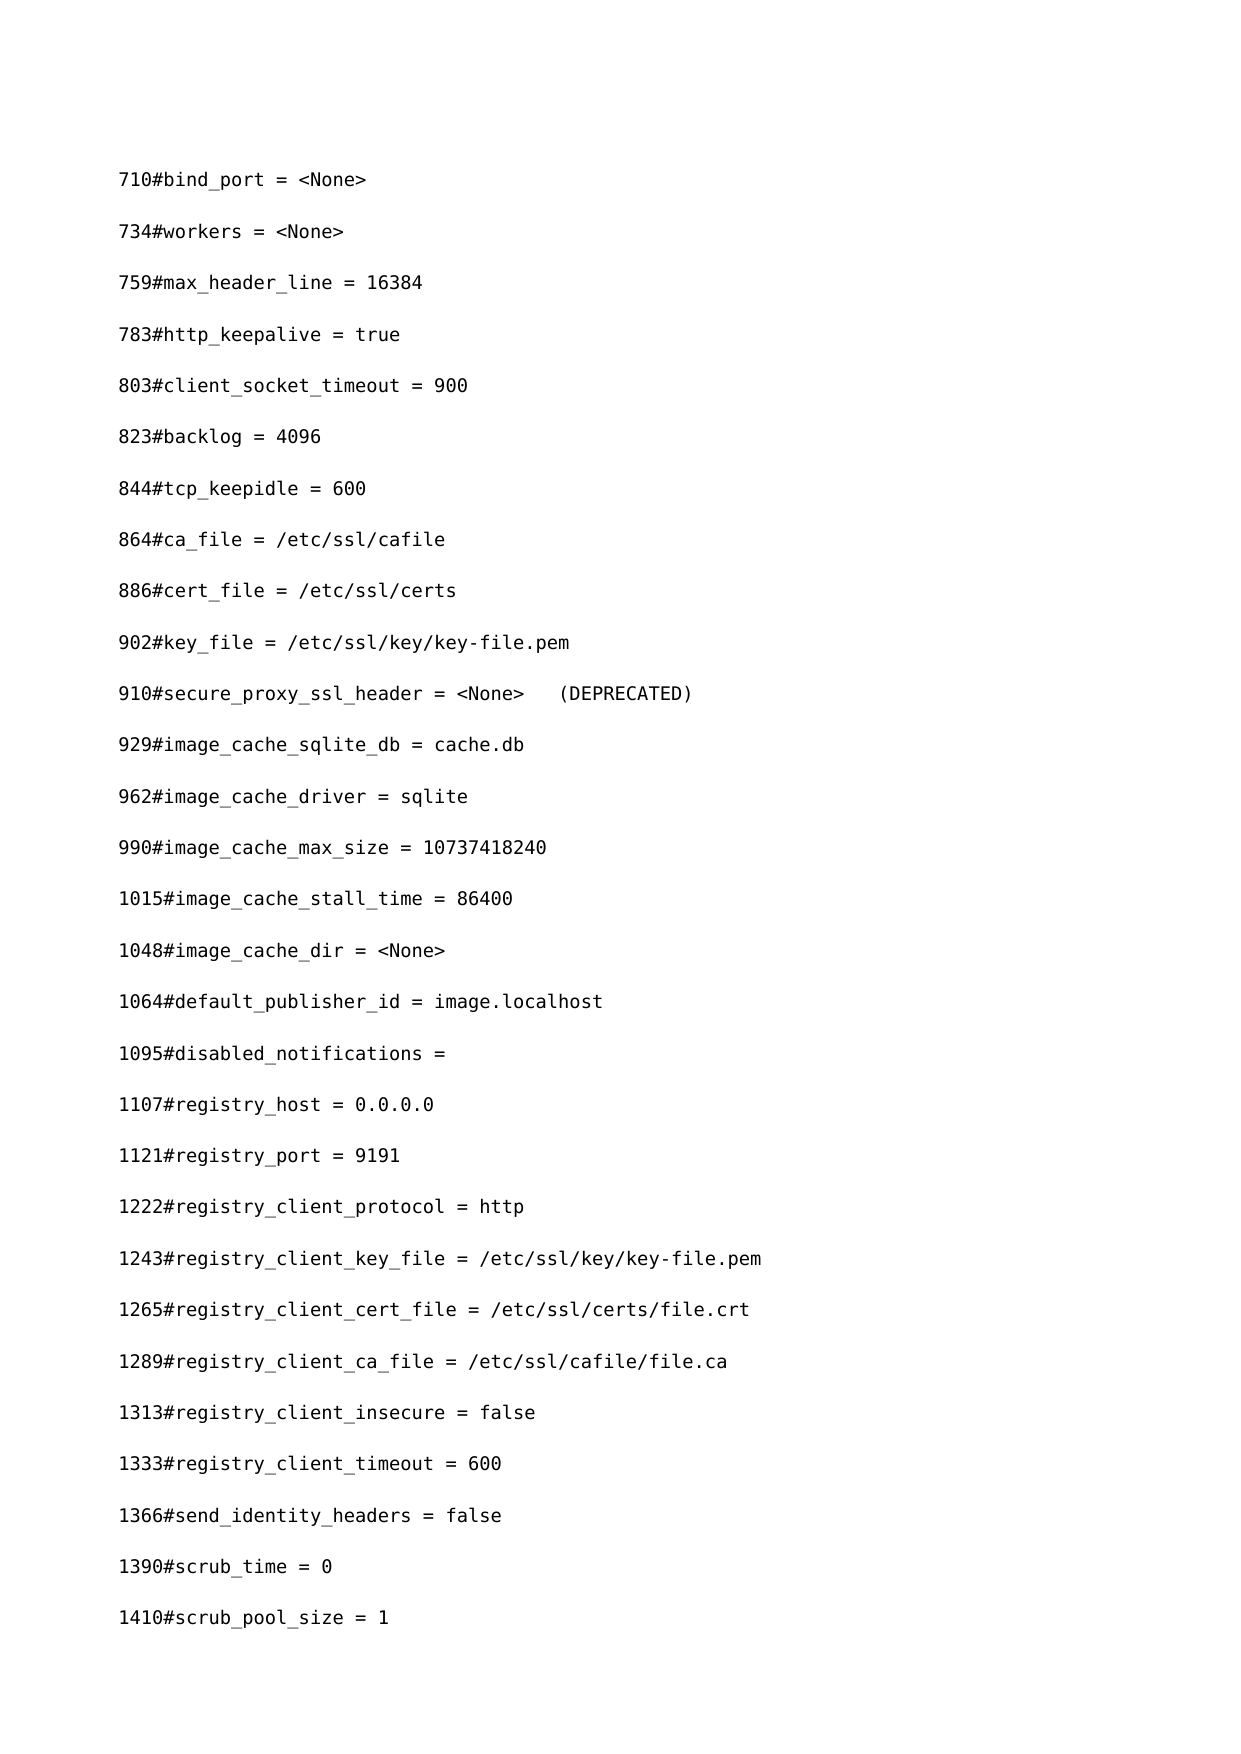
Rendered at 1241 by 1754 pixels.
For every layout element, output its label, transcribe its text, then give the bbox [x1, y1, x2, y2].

text 734#workers = <None> [118, 221, 1122, 243]
text 1265#registry_client_cert_file = /etc/ssl/certs/file.crt [118, 1299, 1122, 1321]
text 886#cert_file = /etc/ssl/certs [118, 580, 1122, 602]
text 962#image_cache_driver = sqlite [118, 786, 1122, 808]
text 990#image_cache_max_size = 10737418240 [118, 837, 1122, 859]
text 803#client_socket_timeout = 900 [118, 375, 1122, 397]
text 783#http_keepalive = true [118, 323, 1122, 345]
text 1289#registry_client_ca_file = /etc/ssl/cafile/file.ca [118, 1351, 1122, 1372]
text 902#key_file = /etc/ssl/key/key-file.pem [118, 632, 1122, 653]
text 759#max_header_line = 16384 [118, 272, 1122, 294]
text 1107#registry_host = 0.0.0.0 [118, 1094, 1122, 1116]
text 1313#registry_client_insecure = false [118, 1402, 1122, 1424]
text 1333#registry_client_timeout = 600 [118, 1453, 1122, 1475]
text 1048#image_cache_dir = <None> [118, 940, 1122, 962]
text 1390#scrub_time = 0 [118, 1556, 1122, 1578]
text 1015#image_cache_stall_time = 86400 [118, 888, 1122, 910]
text 910#secure_proxy_ssl_header = <None> (DEPRECATED) [118, 683, 1122, 705]
text 823#backlog = 4096 [118, 426, 1122, 448]
text 1366#send_identity_headers = false [118, 1505, 1122, 1527]
text 929#image_cache_sqlite_db = cache.db [118, 734, 1122, 756]
text 1222#registry_client_protocol = http [118, 1197, 1122, 1218]
text 1095#disabled_notifications = [118, 1042, 1122, 1064]
text 710#bind_port = <None> [118, 169, 1122, 191]
text 1121#registry_port = 9191 [118, 1145, 1122, 1167]
text 1410#scrub_pool_size = 1 [118, 1607, 1122, 1629]
text 844#tcp_keepidle = 600 [118, 478, 1122, 499]
text 1064#default_publisher_id = image.localhost [118, 991, 1122, 1013]
text 864#ca_file = /etc/ssl/cafile [118, 529, 1122, 551]
text 1243#registry_client_key_file = /etc/ssl/key/key-file.pem [118, 1248, 1122, 1270]
